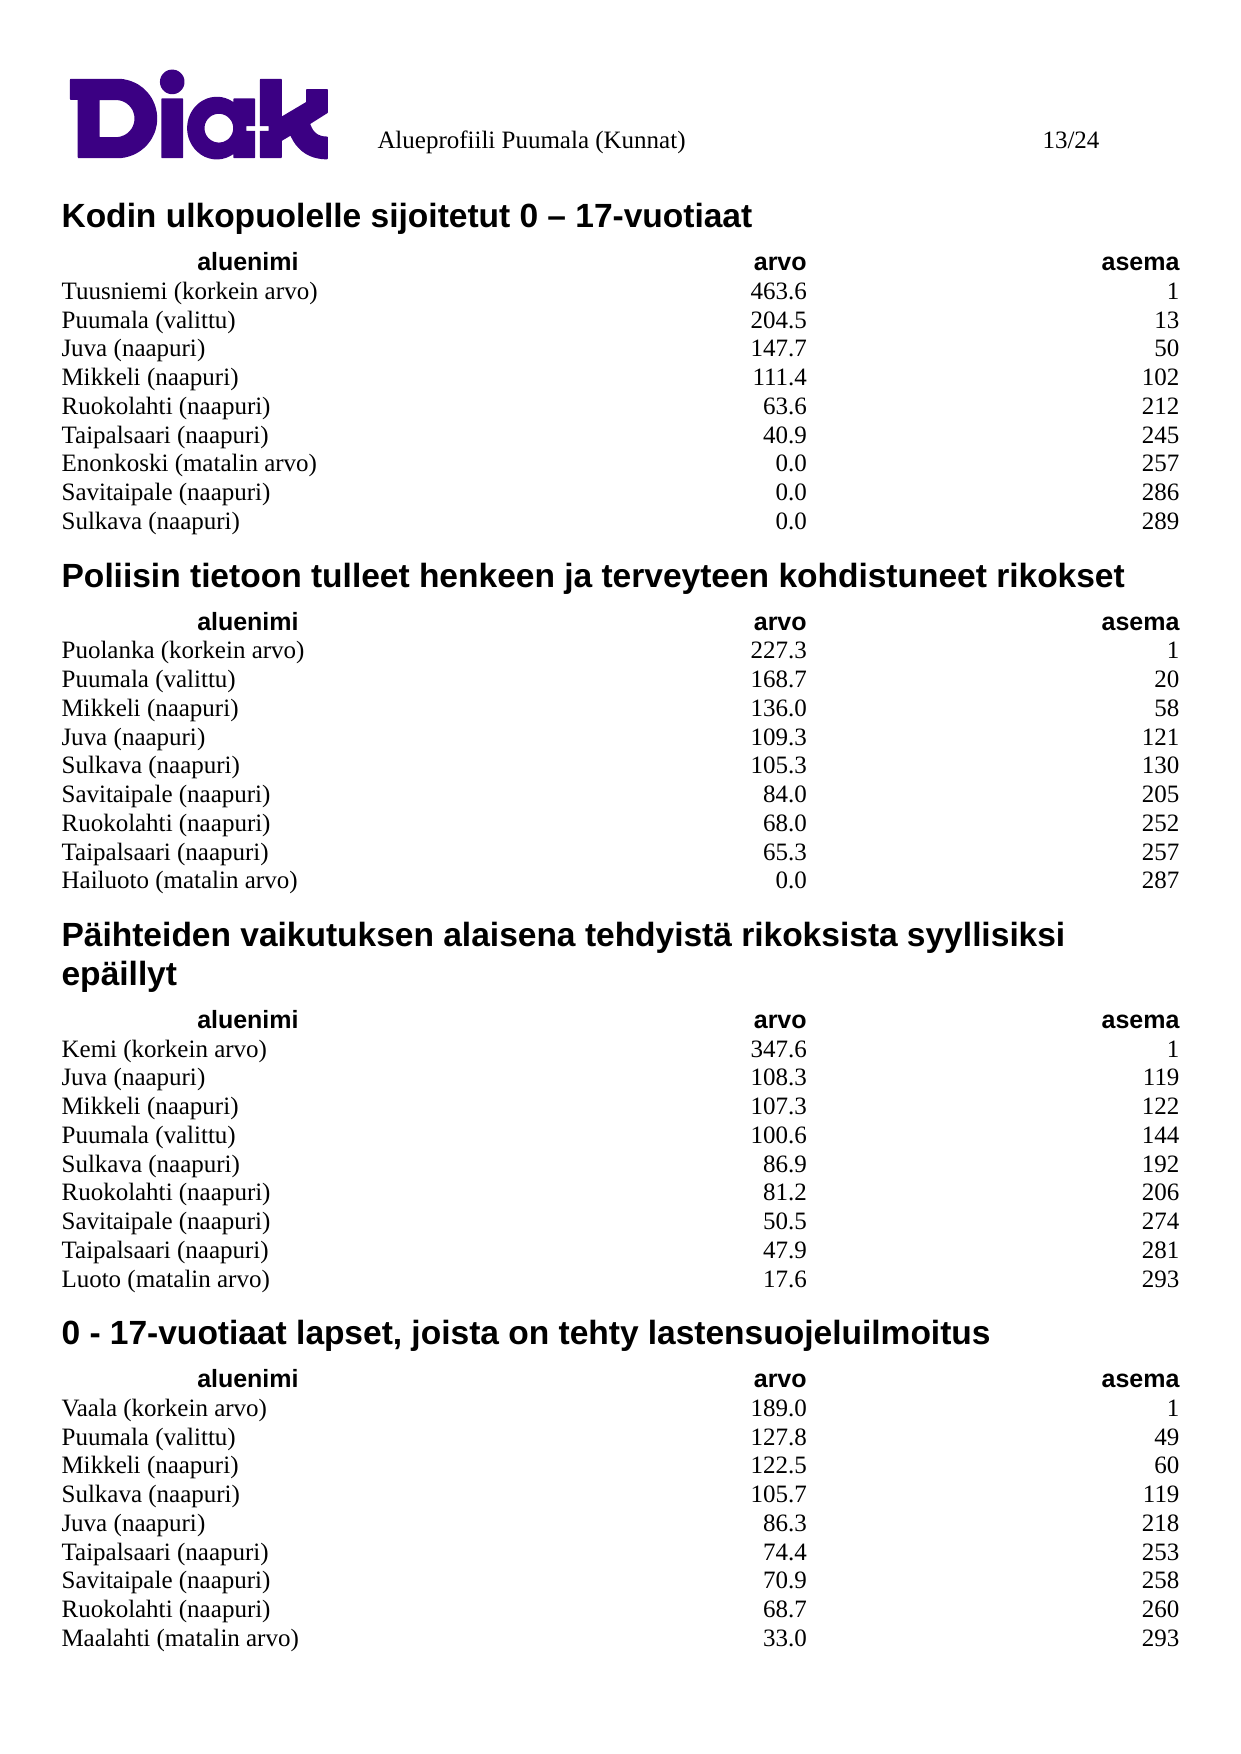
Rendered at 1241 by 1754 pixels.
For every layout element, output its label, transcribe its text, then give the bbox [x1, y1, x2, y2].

table_cell 105.7 [434, 1479, 806, 1508]
table_cell 286 [806, 477, 1179, 506]
table_cell 111.4 [434, 362, 806, 391]
table_cell 205 [806, 779, 1179, 808]
table_cell 257 [806, 449, 1179, 477]
table_cell 40.9 [434, 420, 806, 448]
table_cell 260 [806, 1594, 1179, 1623]
table_cell 168.7 [434, 664, 806, 693]
table_cell 68.0 [434, 808, 806, 837]
table_cell Ruokolahti (naapuri) [61, 1178, 434, 1206]
table_header arvo [434, 1005, 806, 1034]
table_cell 227.3 [434, 636, 806, 664]
table_cell 289 [806, 506, 1179, 535]
table_cell 119 [806, 1063, 1179, 1091]
table_cell Enonkoski (matalin arvo) [61, 449, 434, 477]
table_cell 13 [806, 305, 1179, 333]
table_cell 86.3 [434, 1508, 806, 1537]
table_cell 253 [806, 1537, 1179, 1566]
table_cell 127.8 [434, 1422, 806, 1451]
table_header arvo [434, 247, 806, 276]
table_cell 347.6 [434, 1034, 806, 1062]
table_header asema [806, 1364, 1179, 1393]
table_cell Savitaipale (naapuri) [61, 1206, 434, 1235]
table_cell 65.3 [434, 837, 806, 866]
table_cell 108.3 [434, 1063, 806, 1091]
table_cell 84.0 [434, 779, 806, 808]
table_cell 0.0 [434, 866, 806, 894]
table_cell 70.9 [434, 1566, 806, 1594]
table_cell 281 [806, 1235, 1179, 1264]
table_cell 144 [806, 1120, 1179, 1149]
table_cell Savitaipale (naapuri) [61, 779, 434, 808]
table_cell Savitaipale (naapuri) [61, 477, 434, 506]
table_cell Taipalsaari (naapuri) [61, 1235, 434, 1264]
table_cell Hailuoto (matalin arvo) [61, 866, 434, 894]
table_header arvo [434, 1364, 806, 1393]
table_cell Tuusniemi (korkein arvo) [61, 276, 434, 305]
table_cell Puumala (valittu) [61, 1422, 434, 1451]
table_cell 1 [806, 636, 1179, 664]
table_cell 293 [806, 1264, 1179, 1292]
table_cell Juva (naapuri) [61, 334, 434, 362]
table_cell 252 [806, 808, 1179, 837]
table_header aluenimi [61, 1364, 434, 1393]
table_cell 122.5 [434, 1451, 806, 1479]
table_cell 68.7 [434, 1594, 806, 1623]
subtitle Poliisin tietoon tulleet henkeen ja terveyteen kohdistuneet rikokset [61, 556, 1179, 594]
table_cell Taipalsaari (naapuri) [61, 1537, 434, 1566]
table_cell Kemi (korkein arvo) [61, 1034, 434, 1062]
table_cell 147.7 [434, 334, 806, 362]
table_cell 50.5 [434, 1206, 806, 1235]
table_cell 33.0 [434, 1623, 806, 1652]
table_header asema [806, 247, 1179, 276]
table_cell 121 [806, 722, 1179, 751]
table_cell Mikkeli (naapuri) [61, 362, 434, 391]
table_cell 274 [806, 1206, 1179, 1235]
table_cell Puumala (valittu) [61, 664, 434, 693]
table_cell 119 [806, 1479, 1179, 1508]
table_cell 0.0 [434, 477, 806, 506]
subtitle Kodin ulkopuolelle sijoitetut 0 – 17-vuotiaat [61, 196, 1179, 235]
table_header asema [806, 607, 1179, 636]
table_cell Juva (naapuri) [61, 1508, 434, 1537]
table_cell Vaala (korkein arvo) [61, 1393, 434, 1422]
table_cell 245 [806, 420, 1179, 448]
table_cell 0.0 [434, 449, 806, 477]
table_cell Mikkeli (naapuri) [61, 1091, 434, 1120]
table_cell Ruokolahti (naapuri) [61, 391, 434, 420]
table_cell 81.2 [434, 1178, 806, 1206]
table_cell 136.0 [434, 693, 806, 722]
table_cell 130 [806, 751, 1179, 779]
table_cell 1 [806, 1393, 1179, 1422]
table_cell Taipalsaari (naapuri) [61, 837, 434, 866]
table_cell Sulkava (naapuri) [61, 1479, 434, 1508]
table_cell 107.3 [434, 1091, 806, 1120]
table_cell 258 [806, 1566, 1179, 1594]
table_cell Juva (naapuri) [61, 722, 434, 751]
table_cell 100.6 [434, 1120, 806, 1149]
table_cell Taipalsaari (naapuri) [61, 420, 434, 448]
table_cell 50 [806, 334, 1179, 362]
table_cell 293 [806, 1623, 1179, 1652]
table_cell Puolanka (korkein arvo) [61, 636, 434, 664]
table_cell 257 [806, 837, 1179, 866]
table_cell Maalahti (matalin arvo) [61, 1623, 434, 1652]
table_header arvo [434, 607, 806, 636]
table_header asema [806, 1005, 1179, 1034]
table_cell Mikkeli (naapuri) [61, 693, 434, 722]
table_cell 1 [806, 1034, 1179, 1062]
table_cell 206 [806, 1178, 1179, 1206]
table_cell 20 [806, 664, 1179, 693]
table_header aluenimi [61, 247, 434, 276]
table_header aluenimi [61, 1005, 434, 1034]
table_cell Mikkeli (naapuri) [61, 1451, 434, 1479]
table_cell 218 [806, 1508, 1179, 1537]
subtitle Päihteiden vaikutuksen alaisena tehdyistä rikoksista syyllisiksi epäillyt [61, 915, 1179, 992]
table_cell 109.3 [434, 722, 806, 751]
table_cell 122 [806, 1091, 1179, 1120]
table_cell Luoto (matalin arvo) [61, 1264, 434, 1292]
table_cell Sulkava (naapuri) [61, 751, 434, 779]
table_cell 49 [806, 1422, 1179, 1451]
table_cell 60 [806, 1451, 1179, 1479]
table_cell Sulkava (naapuri) [61, 1149, 434, 1177]
table_cell 463.6 [434, 276, 806, 305]
table_cell Juva (naapuri) [61, 1063, 434, 1091]
table_header aluenimi [61, 607, 434, 636]
table_cell 63.6 [434, 391, 806, 420]
table_cell 105.3 [434, 751, 806, 779]
table_cell 47.9 [434, 1235, 806, 1264]
table_cell 287 [806, 866, 1179, 894]
table_cell 74.4 [434, 1537, 806, 1566]
table_cell 0.0 [434, 506, 806, 535]
subtitle 0 - 17-vuotiaat lapset, joista on tehty lastensuojeluilmoitus [61, 1313, 1179, 1352]
table_cell 212 [806, 391, 1179, 420]
table_cell 86.9 [434, 1149, 806, 1177]
table_cell 1 [806, 276, 1179, 305]
table_cell 17.6 [434, 1264, 806, 1292]
table_cell Puumala (valittu) [61, 305, 434, 333]
table_cell 192 [806, 1149, 1179, 1177]
table_cell Ruokolahti (naapuri) [61, 808, 434, 837]
table_cell Sulkava (naapuri) [61, 506, 434, 535]
table_cell Ruokolahti (naapuri) [61, 1594, 434, 1623]
table_cell Puumala (valittu) [61, 1120, 434, 1149]
table_cell 189.0 [434, 1393, 806, 1422]
table_cell Savitaipale (naapuri) [61, 1566, 434, 1594]
table_cell 102 [806, 362, 1179, 391]
table_cell 58 [806, 693, 1179, 722]
table_cell 204.5 [434, 305, 806, 333]
